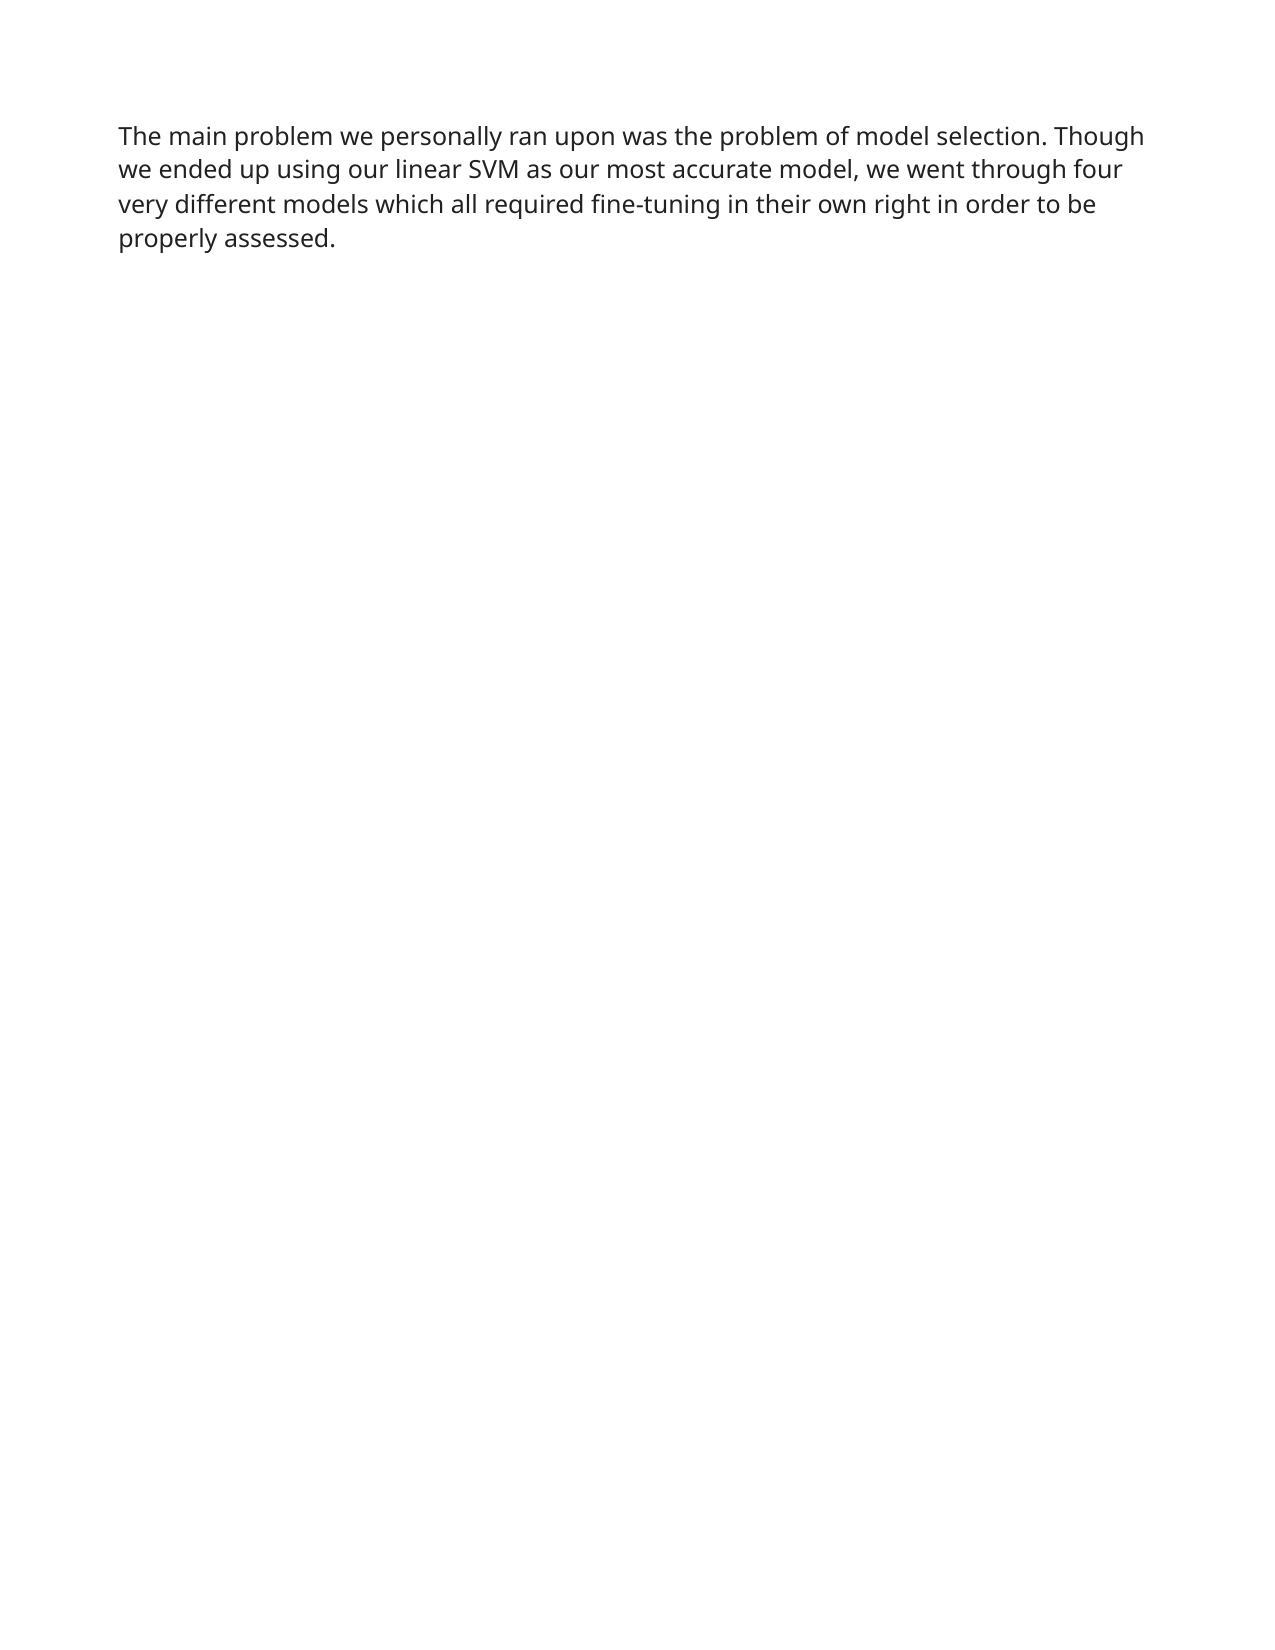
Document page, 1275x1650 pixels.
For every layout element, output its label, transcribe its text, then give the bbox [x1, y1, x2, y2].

text The main problem we personally ran upon was the problem of model selection. Though we ended up using our linear SVM as our most accurate model, we went through four very different models which all required fine-tuning in their own right in order to be properly assessed. [118, 118, 1157, 254]
